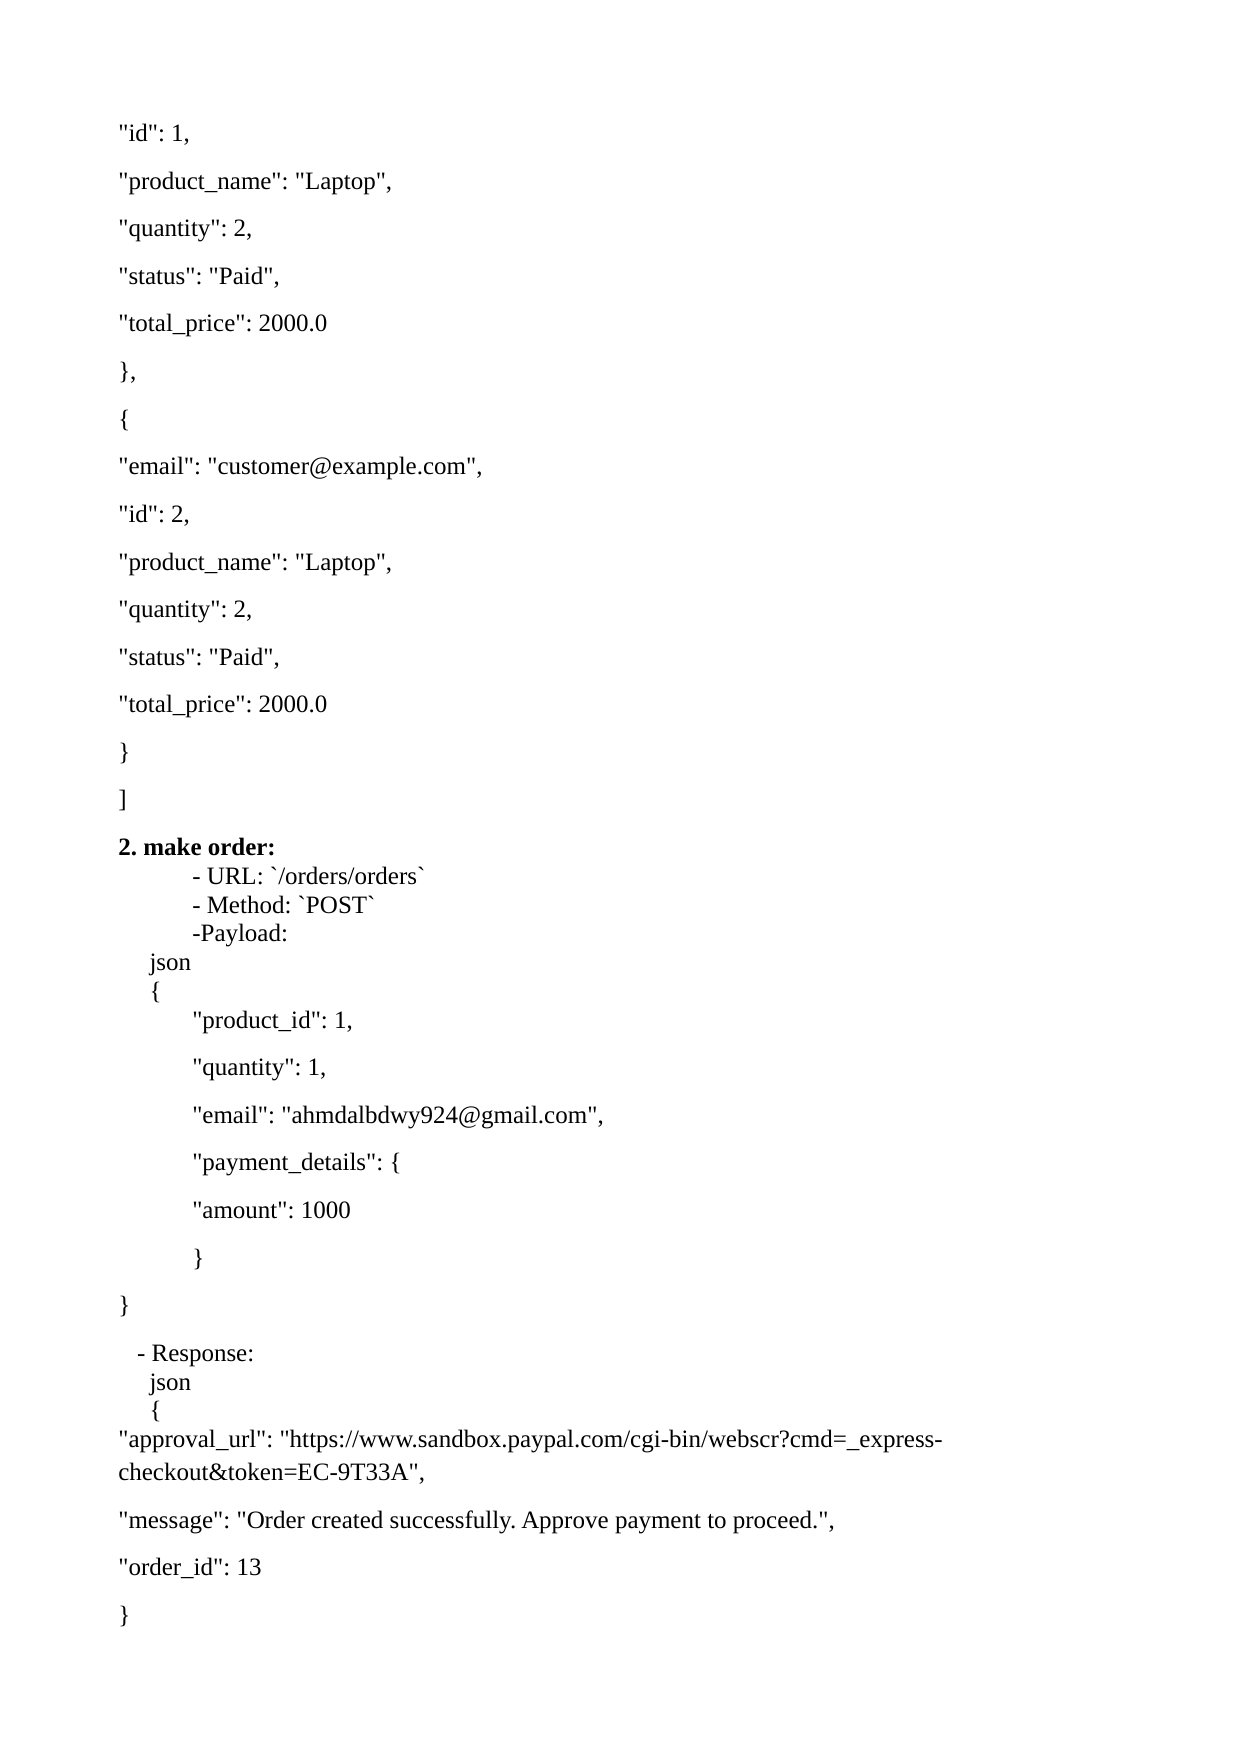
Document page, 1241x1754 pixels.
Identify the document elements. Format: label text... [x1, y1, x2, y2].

text - Response: [118, 1338, 1122, 1367]
text - URL: `/orders/orders` [118, 861, 1122, 890]
text json [118, 947, 1122, 976]
text "message": "Order created successfully. Approve payment to proceed.", [118, 1505, 1122, 1533]
text "order_id": 13 [118, 1552, 1122, 1581]
text "status": "Paid", [118, 642, 1122, 671]
text "product_name": "Laptop", [118, 547, 1122, 575]
text "product_name": "Laptop", [118, 166, 1122, 194]
text "quantity": 1, [118, 1052, 1122, 1081]
text "amount": 1000 [118, 1195, 1122, 1224]
text "email": "customer@example.com", [118, 451, 1122, 480]
text "total_price": 2000.0 [118, 308, 1122, 337]
text "email": "ahmdalbdwy924@gmail.com", [118, 1100, 1122, 1129]
text "total_price": 2000.0 [118, 689, 1122, 718]
text "quantity": 2, [118, 594, 1122, 623]
text "quantity": 2, [118, 213, 1122, 242]
text }, [118, 356, 1122, 385]
text ] [118, 784, 1122, 813]
text "status": "Paid", [118, 261, 1122, 290]
text "payment_details": { [118, 1147, 1122, 1176]
text - Method: `POST` [118, 890, 1122, 918]
text "product_id": 1, [118, 1005, 1122, 1033]
text "id": 2, [118, 499, 1122, 528]
text json [118, 1367, 1122, 1395]
text { [118, 1395, 1122, 1424]
text } [118, 1290, 1122, 1319]
text 2. make order: [118, 832, 1122, 861]
text } [118, 1243, 1122, 1271]
text } [118, 737, 1122, 766]
text { [118, 976, 1122, 1005]
text "id": 1, [118, 118, 1122, 147]
text } [118, 1600, 1122, 1629]
text -Payload: [118, 918, 1122, 947]
text "approval_url": "https://www.sandbox.paypal.com/cgi-bin/webscr?cmd=_express-checkout&token=EC-9T33A", [118, 1424, 1122, 1486]
text { [118, 404, 1122, 432]
